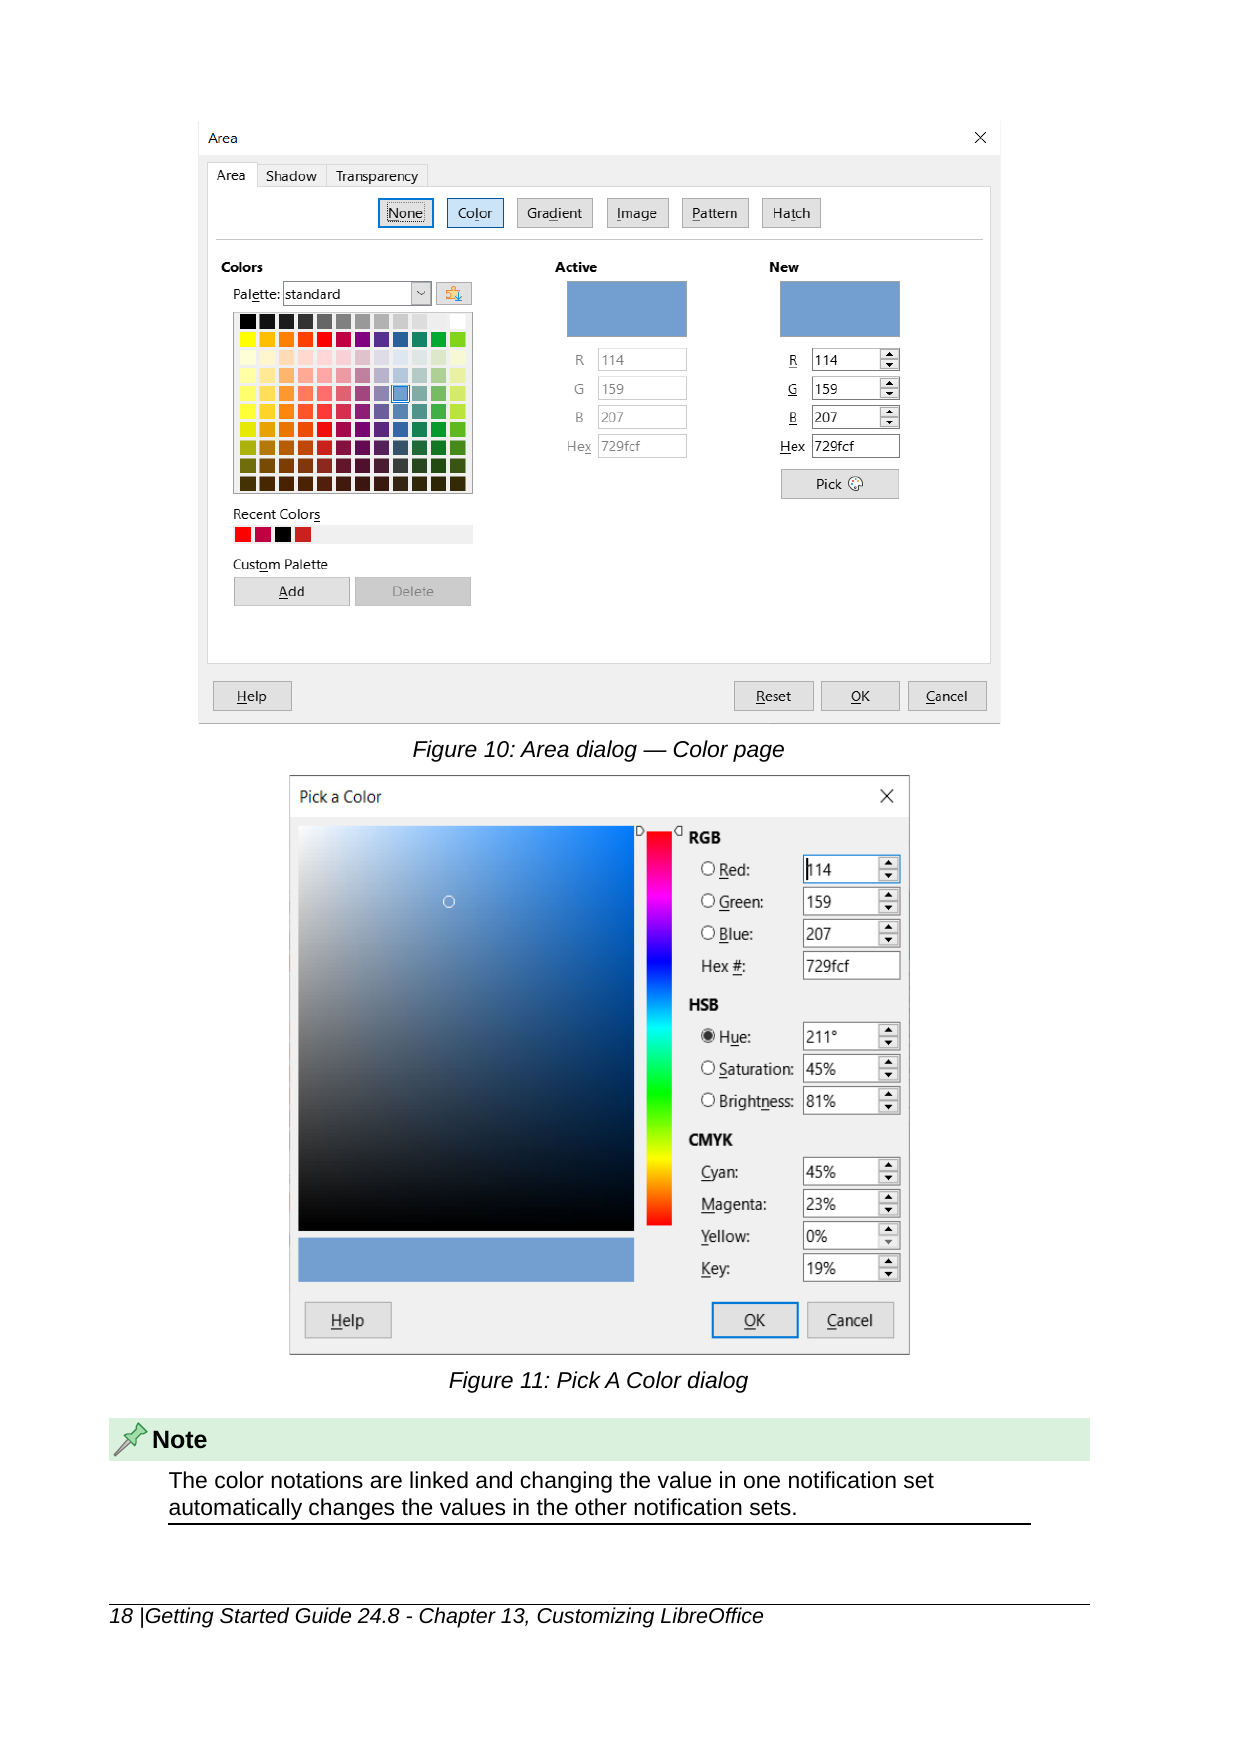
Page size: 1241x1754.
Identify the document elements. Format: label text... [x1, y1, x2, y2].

subtitle Note [109, 1418, 1090, 1461]
text Figure 10: Area dialog — Color page [199, 736, 1000, 763]
text Figure 11: Pick A Color dialog [289, 1367, 909, 1393]
text The color notations are linked and changing the value in one notification set automatically changes the values in the other notification sets. [168, 1467, 1031, 1523]
picture [198, 121, 1001, 724]
picture [289, 775, 910, 1355]
